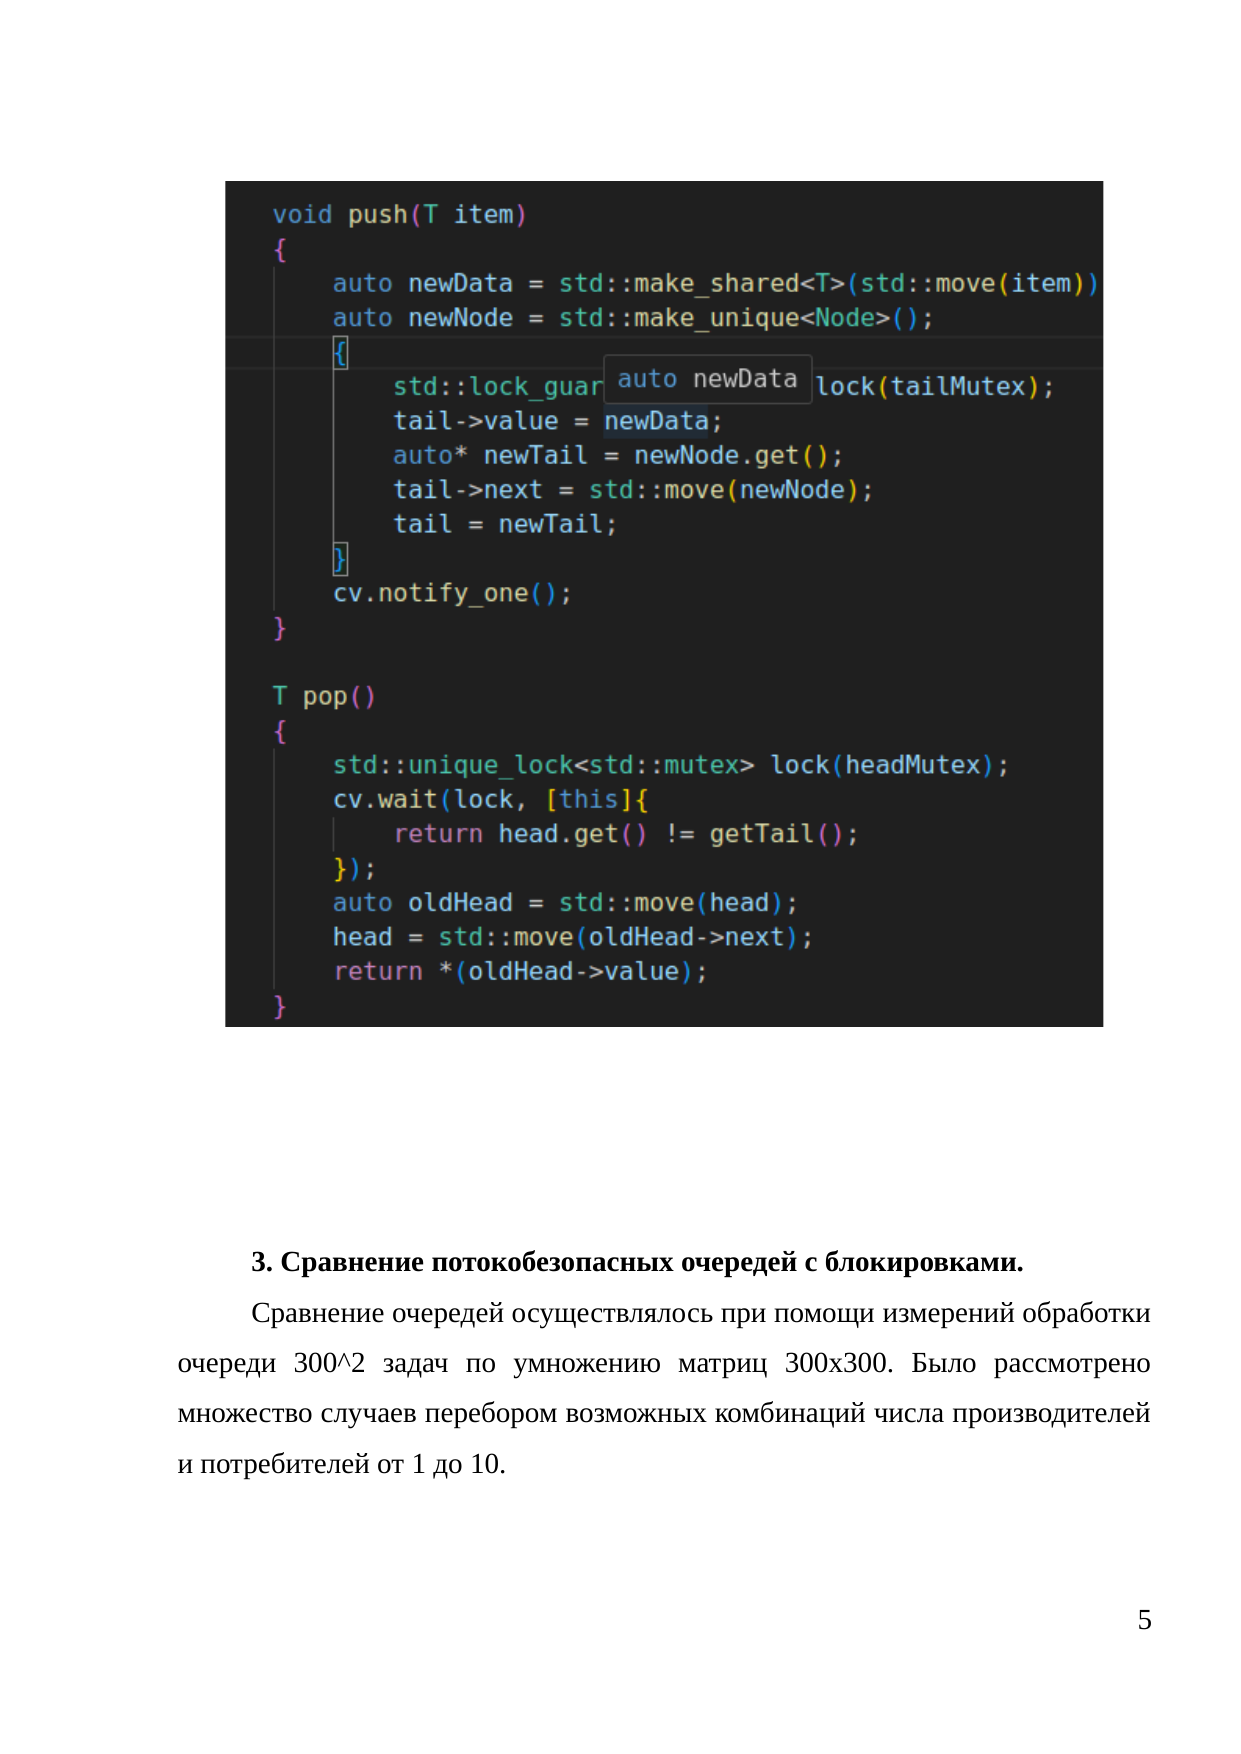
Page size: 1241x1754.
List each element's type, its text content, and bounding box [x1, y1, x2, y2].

picture [225, 181, 1104, 1027]
text Сравнение очередей осуществлялось при помощи измерений обработки очереди 300^2 задач по умножению матриц 300х300. Было рассмотрено множество случаев перебором возможных комбинаций числа производителей и потребителей от 1 до 10. [177, 1295, 1152, 1479]
text 3. Сравнение потокобезопасных очередей с блокировками. [177, 1244, 1152, 1278]
